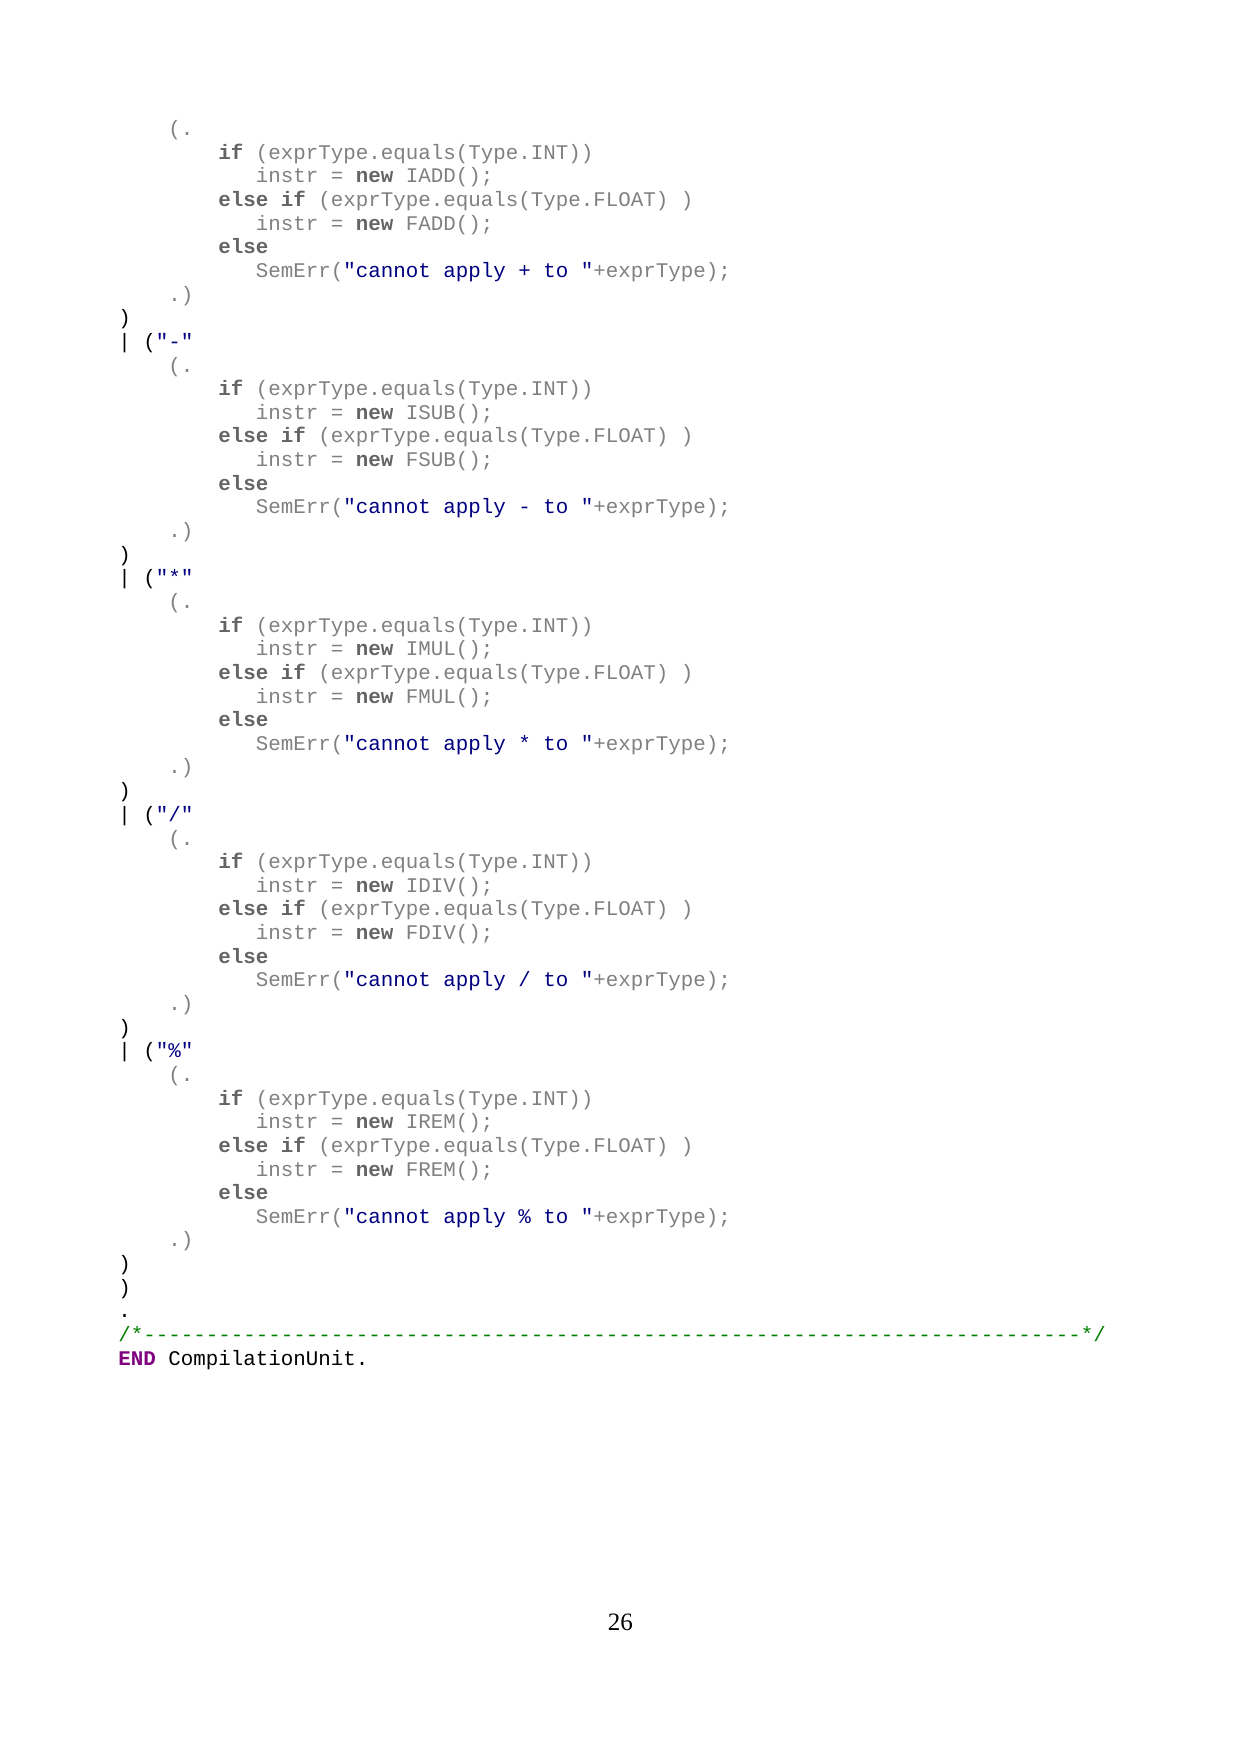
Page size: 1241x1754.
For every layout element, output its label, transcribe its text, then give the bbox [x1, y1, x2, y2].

text .) [118, 520, 1122, 544]
text .) [118, 993, 1122, 1017]
text .) [118, 284, 1122, 307]
text if (exprType.equals(Type.INT)) [118, 615, 1122, 638]
text else if (exprType.equals(Type.FLOAT) ) [118, 189, 1122, 213]
text (. [118, 354, 1122, 378]
text . [118, 1300, 1122, 1324]
text else if (exprType.equals(Type.FLOAT) ) [118, 426, 1122, 449]
text instr = new FDIV(); [118, 922, 1122, 946]
text SemErr("cannot apply % to "+exprType); [118, 1206, 1122, 1229]
text instr = new IMUL(); [118, 638, 1122, 662]
text if (exprType.equals(Type.INT)) [118, 378, 1122, 402]
text instr = new ISUB(); [118, 402, 1122, 426]
text else [118, 946, 1122, 969]
text (. [118, 827, 1122, 851]
text instr = new FSUB(); [118, 449, 1122, 473]
text instr = new FREM(); [118, 1158, 1122, 1182]
text if (exprType.equals(Type.INT)) [118, 851, 1122, 875]
text .) [118, 1229, 1122, 1253]
text ) [118, 780, 1122, 804]
text instr = new IREM(); [118, 1111, 1122, 1135]
text else if (exprType.equals(Type.FLOAT) ) [118, 1135, 1122, 1158]
text else if (exprType.equals(Type.FLOAT) ) [118, 662, 1122, 686]
text SemErr("cannot apply - to "+exprType); [118, 496, 1122, 520]
text (. [118, 1064, 1122, 1088]
text instr = new IDIV(); [118, 875, 1122, 898]
text ) [118, 1253, 1122, 1277]
text ) [118, 544, 1122, 567]
text (. [118, 118, 1122, 142]
text ) [118, 307, 1122, 331]
text END CompilationUnit. [118, 1348, 1122, 1371]
text SemErr("cannot apply + to "+exprType); [118, 260, 1122, 284]
text (. [118, 591, 1122, 615]
text else [118, 1182, 1122, 1206]
text /*---------------------------------------------------------------------------*/ [118, 1324, 1122, 1348]
text | ("/" [118, 804, 1122, 827]
text else if (exprType.equals(Type.FLOAT) ) [118, 898, 1122, 922]
text ) [118, 1277, 1122, 1300]
text SemErr("cannot apply / to "+exprType); [118, 969, 1122, 993]
text instr = new FADD(); [118, 213, 1122, 236]
text if (exprType.equals(Type.INT)) [118, 142, 1122, 165]
text ) [118, 1017, 1122, 1040]
text if (exprType.equals(Type.INT)) [118, 1088, 1122, 1111]
text | ("-" [118, 331, 1122, 354]
text SemErr("cannot apply * to "+exprType); [118, 733, 1122, 757]
text instr = new FMUL(); [118, 686, 1122, 709]
text else [118, 709, 1122, 733]
text else [118, 236, 1122, 260]
text instr = new IADD(); [118, 165, 1122, 189]
text else [118, 473, 1122, 496]
text | ("%" [118, 1040, 1122, 1064]
text | ("*" [118, 567, 1122, 591]
text .) [118, 757, 1122, 780]
